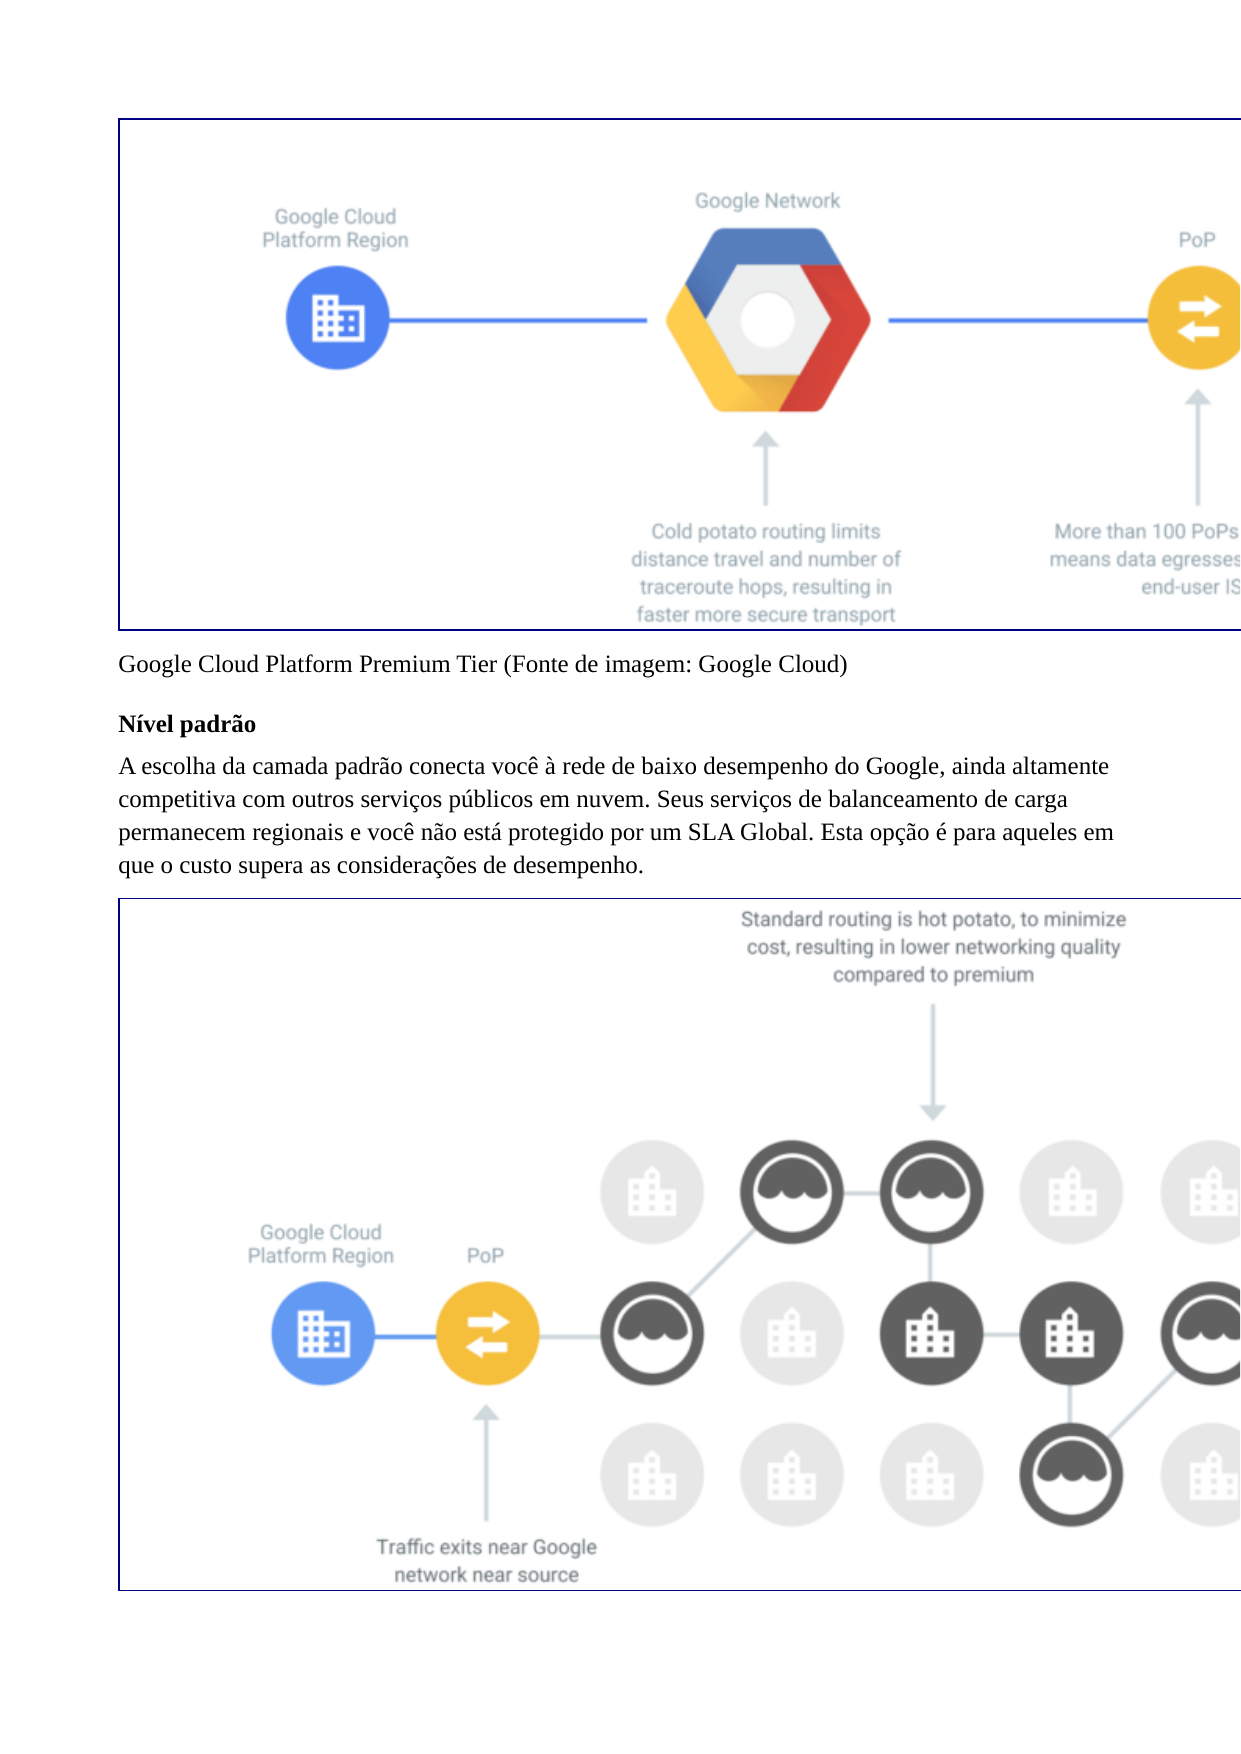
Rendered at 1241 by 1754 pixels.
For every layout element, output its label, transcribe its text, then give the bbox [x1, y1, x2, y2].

picture [120, 120, 1241, 629]
text A escolha da camada padrão conecta você à rede de baixo desempenho do Google, ainda altamente competitiva com outros serviços públicos em nuvem. Seus serviços de balanceamento de carga permanecem regionais e você não está protegido por um SLA Global. Esta opção é para aqueles em que o custo supera as considerações de desempenho. [118, 751, 1122, 879]
text Google Cloud Platform Premium Tier (Fonte de imagem: Google Cloud) [118, 649, 1122, 678]
picture [120, 899, 1241, 1590]
subtitle Nível padrão [118, 709, 1122, 738]
